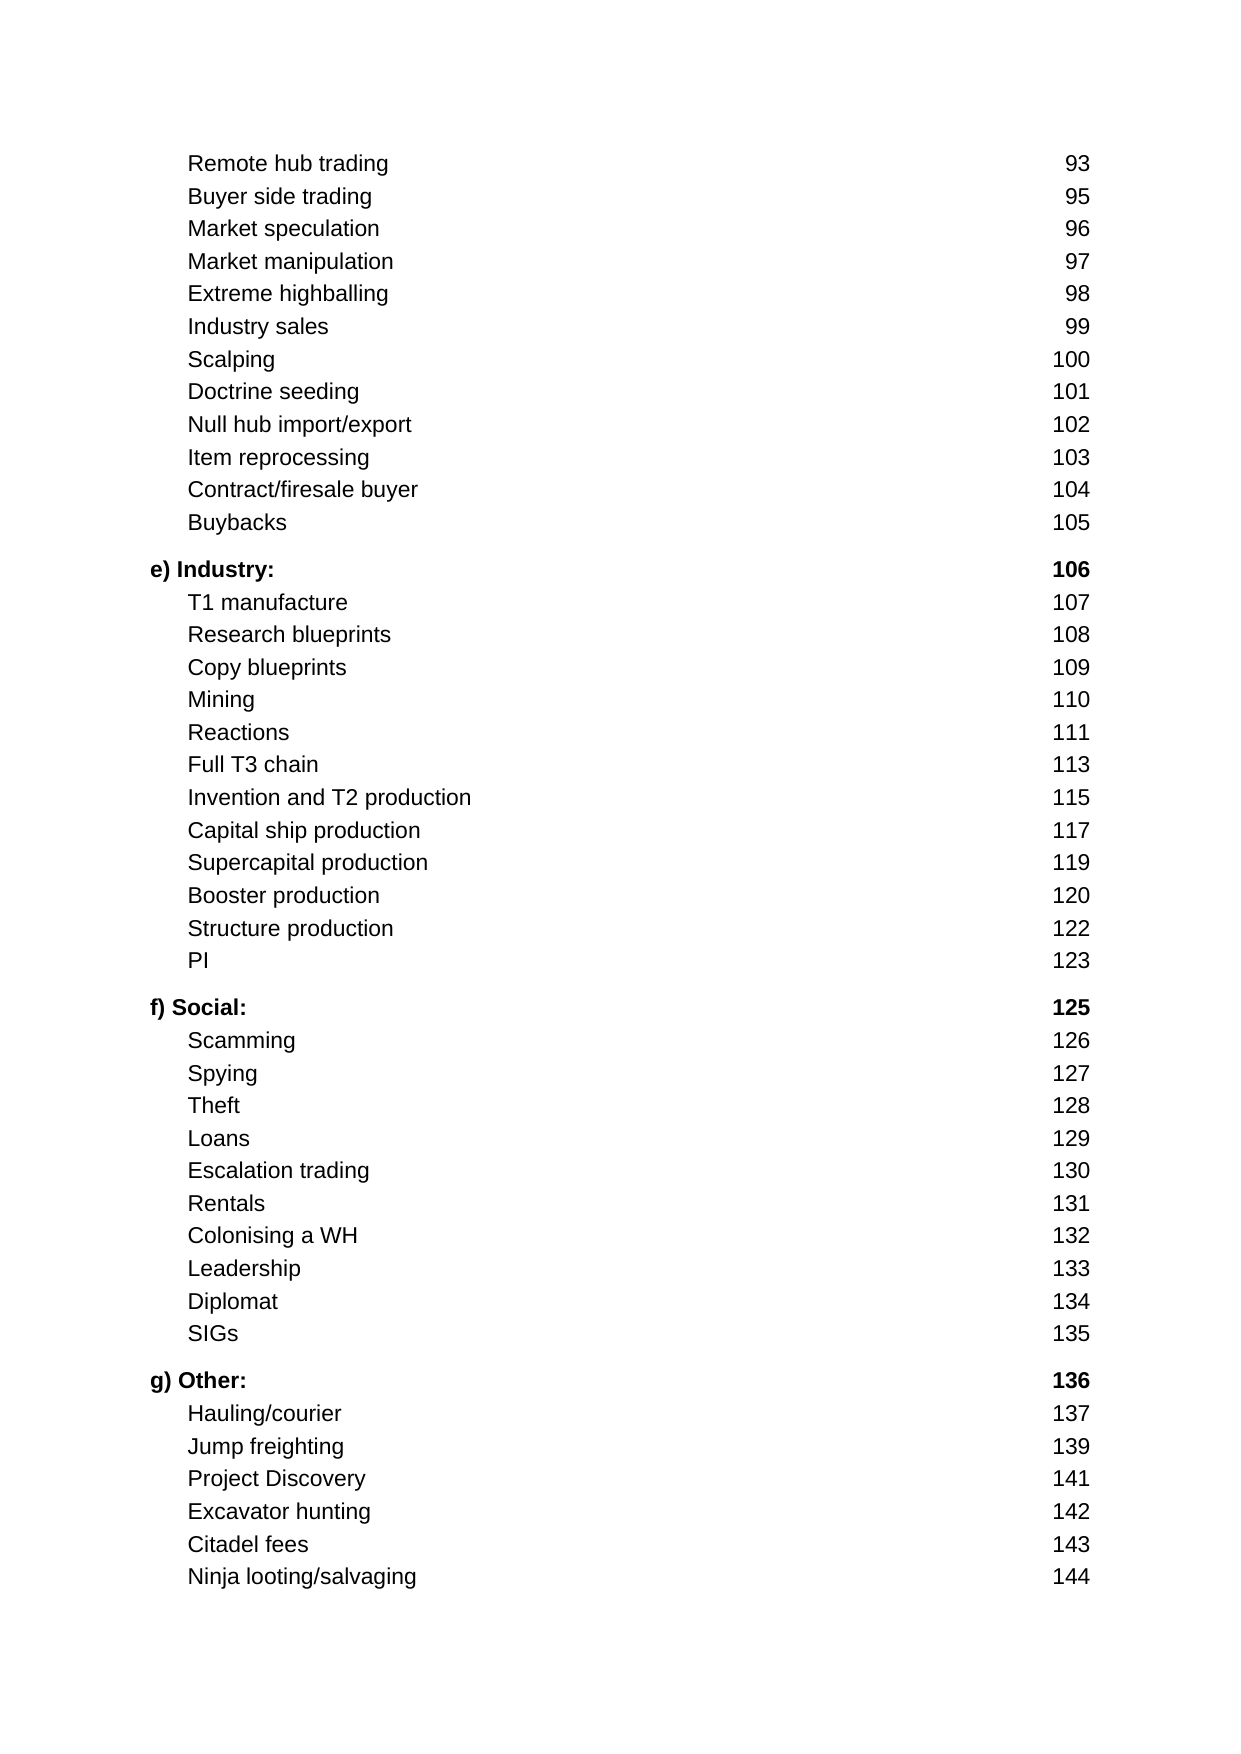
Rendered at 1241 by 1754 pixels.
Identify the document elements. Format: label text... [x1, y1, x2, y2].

text f) Social: 125 [150, 994, 1090, 1021]
text Extreme highballing 98 [187, 280, 1090, 307]
text Diplomat 134 [187, 1288, 1090, 1314]
text Citadel fees 143 [187, 1531, 1090, 1557]
text Industry sales 99 [187, 313, 1090, 339]
text Capital ship production 117 [187, 817, 1090, 843]
text Jump freighting 139 [187, 1433, 1090, 1459]
text SIGs 135 [187, 1320, 1090, 1347]
text Scamming 126 [187, 1027, 1090, 1053]
text Project Discovery 141 [187, 1465, 1090, 1492]
text Doctrine seeding 101 [187, 378, 1090, 404]
text Null hub import/export 102 [187, 411, 1090, 437]
text Contract/firesale buyer 104 [187, 476, 1090, 502]
text Escalation trading 130 [187, 1157, 1090, 1184]
text g) Other: 136 [150, 1367, 1090, 1394]
text Market speculation 96 [187, 215, 1090, 242]
text Buybacks 105 [187, 509, 1090, 535]
text Copy blueprints 109 [187, 654, 1090, 680]
text Excavator hunting 142 [187, 1498, 1090, 1524]
text Colonising a WH 132 [187, 1222, 1090, 1249]
text Ninja looting/salvaging 144 [187, 1563, 1090, 1589]
text Spying 127 [187, 1059, 1090, 1086]
text Market manipulation 97 [187, 248, 1090, 274]
text Structure production 122 [187, 914, 1090, 941]
text PI 123 [187, 947, 1090, 973]
text Loans 129 [187, 1125, 1090, 1151]
text Invention and T2 production 115 [187, 784, 1090, 810]
text Rentals 131 [187, 1190, 1090, 1216]
text Reactions 111 [187, 719, 1090, 745]
text Full T3 chain 113 [187, 751, 1090, 778]
text T1 manufacture 107 [187, 588, 1090, 615]
text Scalping 100 [187, 346, 1090, 372]
text Leadership 133 [187, 1255, 1090, 1281]
text Mining 110 [187, 686, 1090, 713]
text Supercapital production 119 [187, 849, 1090, 876]
text Booster production 120 [187, 882, 1090, 908]
text Theft 128 [187, 1092, 1090, 1118]
text Hauling/courier 137 [187, 1400, 1090, 1426]
text Remote hub trading 93 [187, 150, 1090, 176]
text e) Industry: 106 [150, 556, 1090, 582]
text Buyer side trading 95 [187, 183, 1090, 209]
text Item reprocessing 103 [187, 443, 1090, 470]
text Research blueprints 108 [187, 621, 1090, 647]
